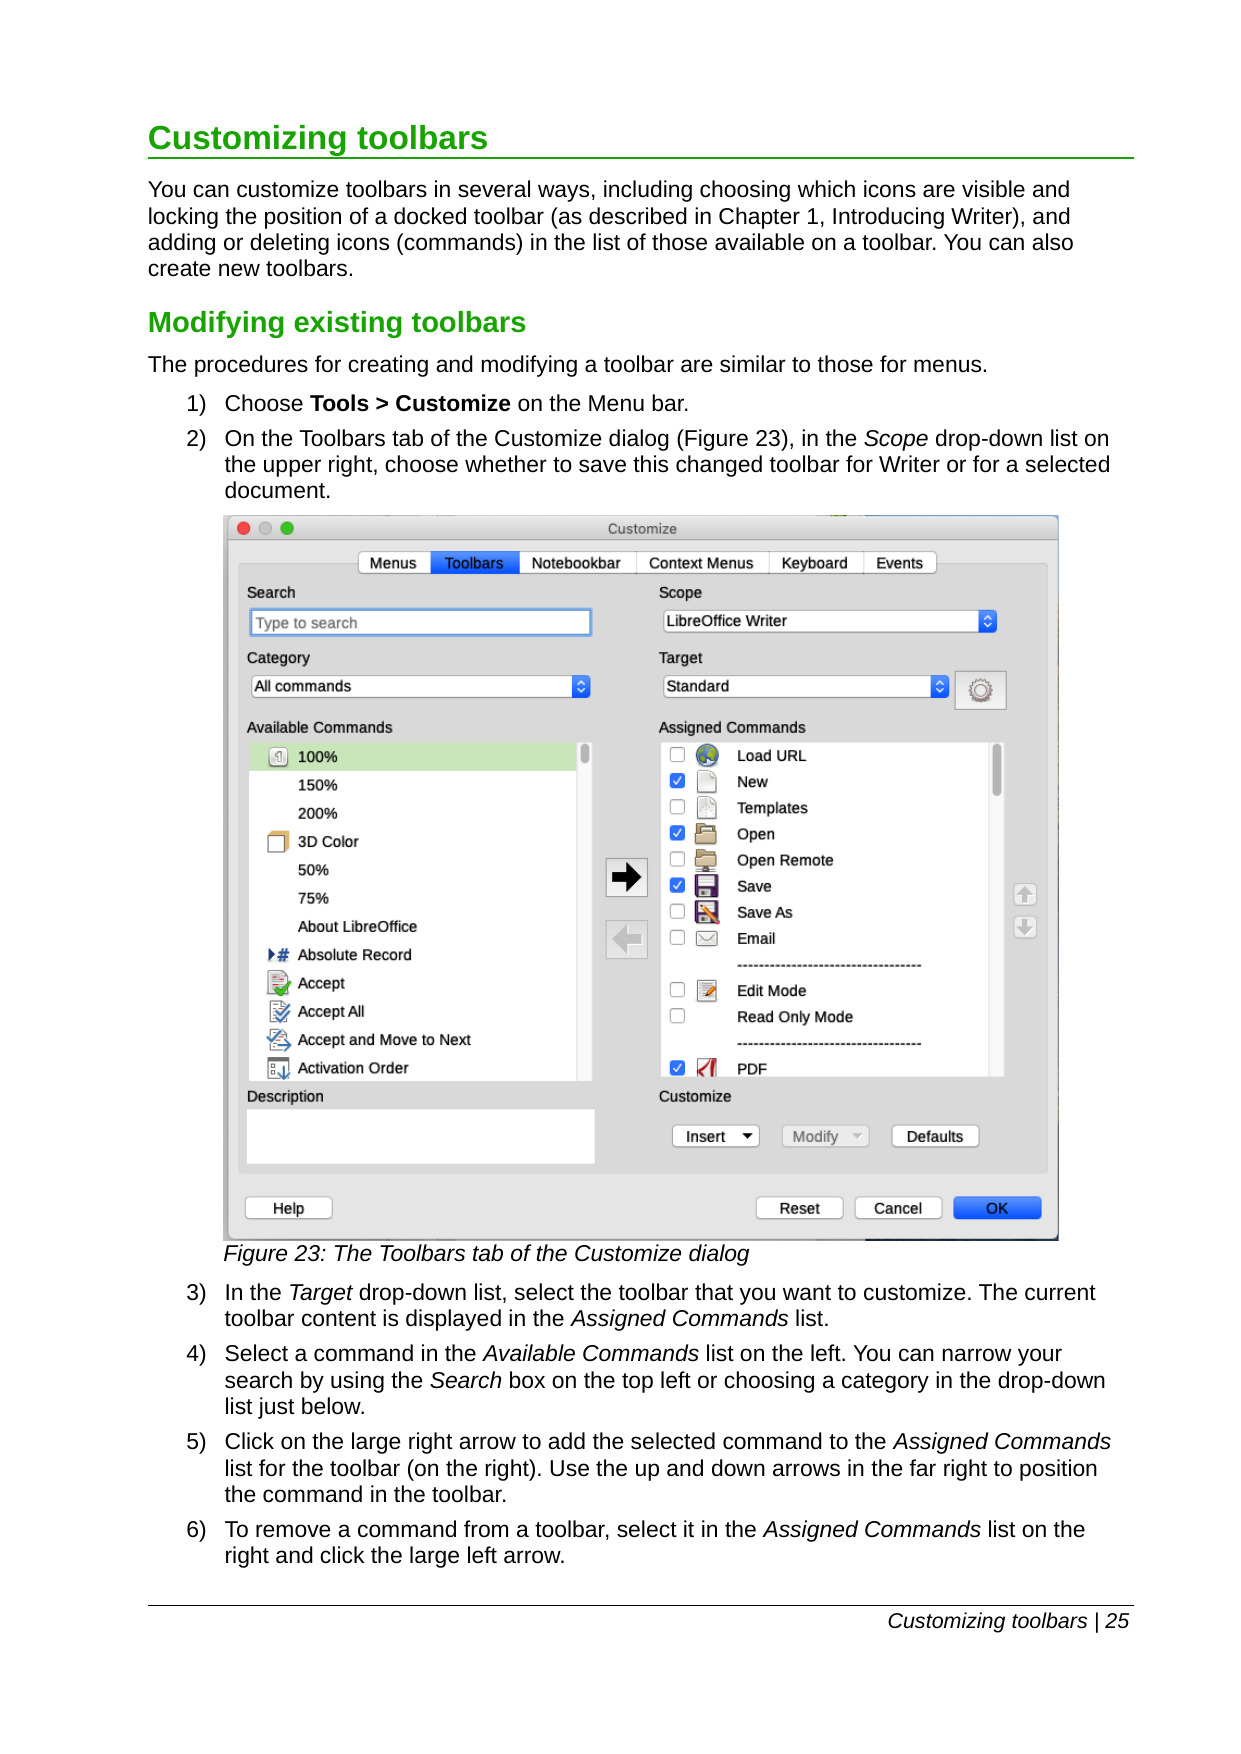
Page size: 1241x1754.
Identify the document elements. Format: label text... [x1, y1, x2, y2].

subtitle Customizing toolbars [148, 118, 1134, 157]
picture [223, 515, 1059, 1241]
text You can customize toolbars in several ways, including choosing which icons are visible and locking the position of a docked toolbar (as described in Chapter 1, Introducing Writer), and adding or deleting icons (commands) in the list of those available on a toolbar. You can also create new toolbars. [148, 176, 1134, 282]
list Click on the large right arrow to add the selected command to the Assigned Commands list for the toolbar (on the right). Use the up and down arrows in the far right to position the command in the toolbar. [207, 1428, 1134, 1507]
list To remove a command from a toolbar, select it in the Assigned Commands list on the right and click the large left arrow. [207, 1516, 1134, 1569]
list In the Target drop-down list, select the toolbar that you want to customize. The current toolbar content is displayed in the Assigned Commands list. [207, 1279, 1134, 1331]
text The procedures for creating and modifying a toolbar are similar to those for menus. [148, 351, 1134, 377]
list Choose Tools > Customize on the Menu bar. [207, 389, 1134, 416]
list On the Toolbars tab of the Customize dialog (Figure 23), in the Scope drop-down list on the upper right, choose whether to save this changed toolbar for Writer or for a selected document. [207, 425, 1134, 504]
list Select a command in the Available Commands list on the left. You can narrow your search by using the Search box on the top left or choosing a category in the drop-down list just below. [207, 1340, 1134, 1419]
subtitle Modifying existing toolbars [148, 305, 1134, 339]
text Figure 23: The Toolbars tab of the Customize dialog [223, 1241, 1058, 1267]
